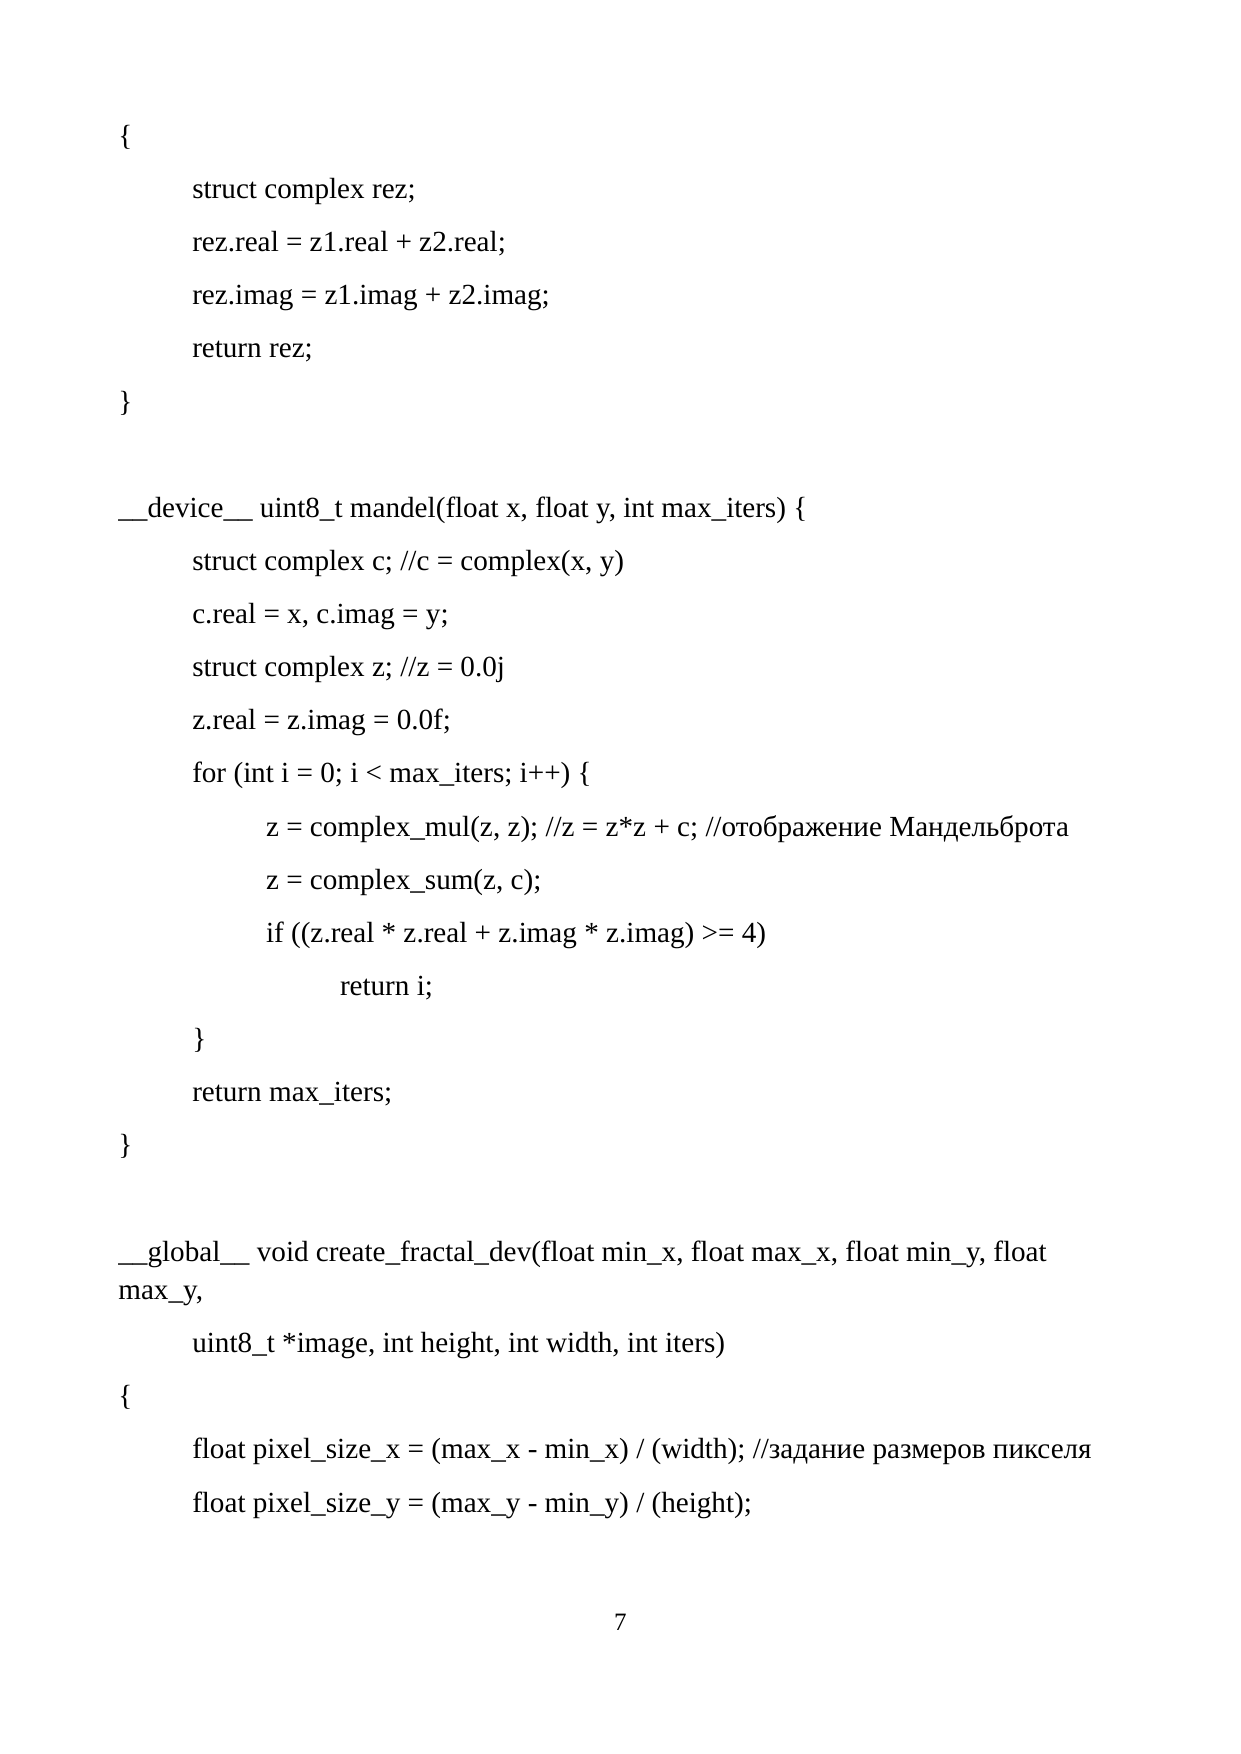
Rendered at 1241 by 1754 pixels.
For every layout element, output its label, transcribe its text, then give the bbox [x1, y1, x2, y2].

text { [118, 118, 1122, 152]
text for (int i = 0; i < max_iters; i++) { [118, 756, 1122, 789]
text } [118, 384, 1122, 417]
text float pixel_size_x = (max_x - min_x) / (width); //задание размеров пикселя [118, 1432, 1122, 1465]
text __device__ uint8_t mandel(float x, float y, int max_iters) { [118, 490, 1122, 523]
text } [118, 1021, 1122, 1055]
text struct complex c; //c = complex(x, y) [118, 543, 1122, 577]
text } [118, 1127, 1122, 1161]
text return rez; [118, 331, 1122, 364]
text z.real = z.imag = 0.0f; [118, 702, 1122, 736]
text if ((z.real * z.real + z.imag * z.imag) >= 4) [118, 915, 1122, 948]
text { [118, 1378, 1122, 1412]
text __global__ void create_fractal_dev(float min_x, float max_x, float min_y, float max_y, [118, 1234, 1122, 1306]
text return i; [118, 968, 1122, 1002]
text struct complex rez; [118, 171, 1122, 205]
text float pixel_size_y = (max_y - min_y) / (height); [118, 1485, 1122, 1518]
text z = complex_sum(z, c); [118, 862, 1122, 895]
text rez.imag = z1.imag + z2.imag; [118, 277, 1122, 311]
text return max_iters; [118, 1074, 1122, 1108]
text struct complex z; //z = 0.0j [118, 649, 1122, 683]
text z = complex_mul(z, z); //z = z*z + c; //отображение Мандельброта [118, 809, 1122, 842]
text c.real = x, c.imag = y; [118, 596, 1122, 630]
text uint8_t *image, int height, int width, int iters) [118, 1325, 1122, 1359]
text rez.real = z1.real + z2.real; [118, 224, 1122, 258]
